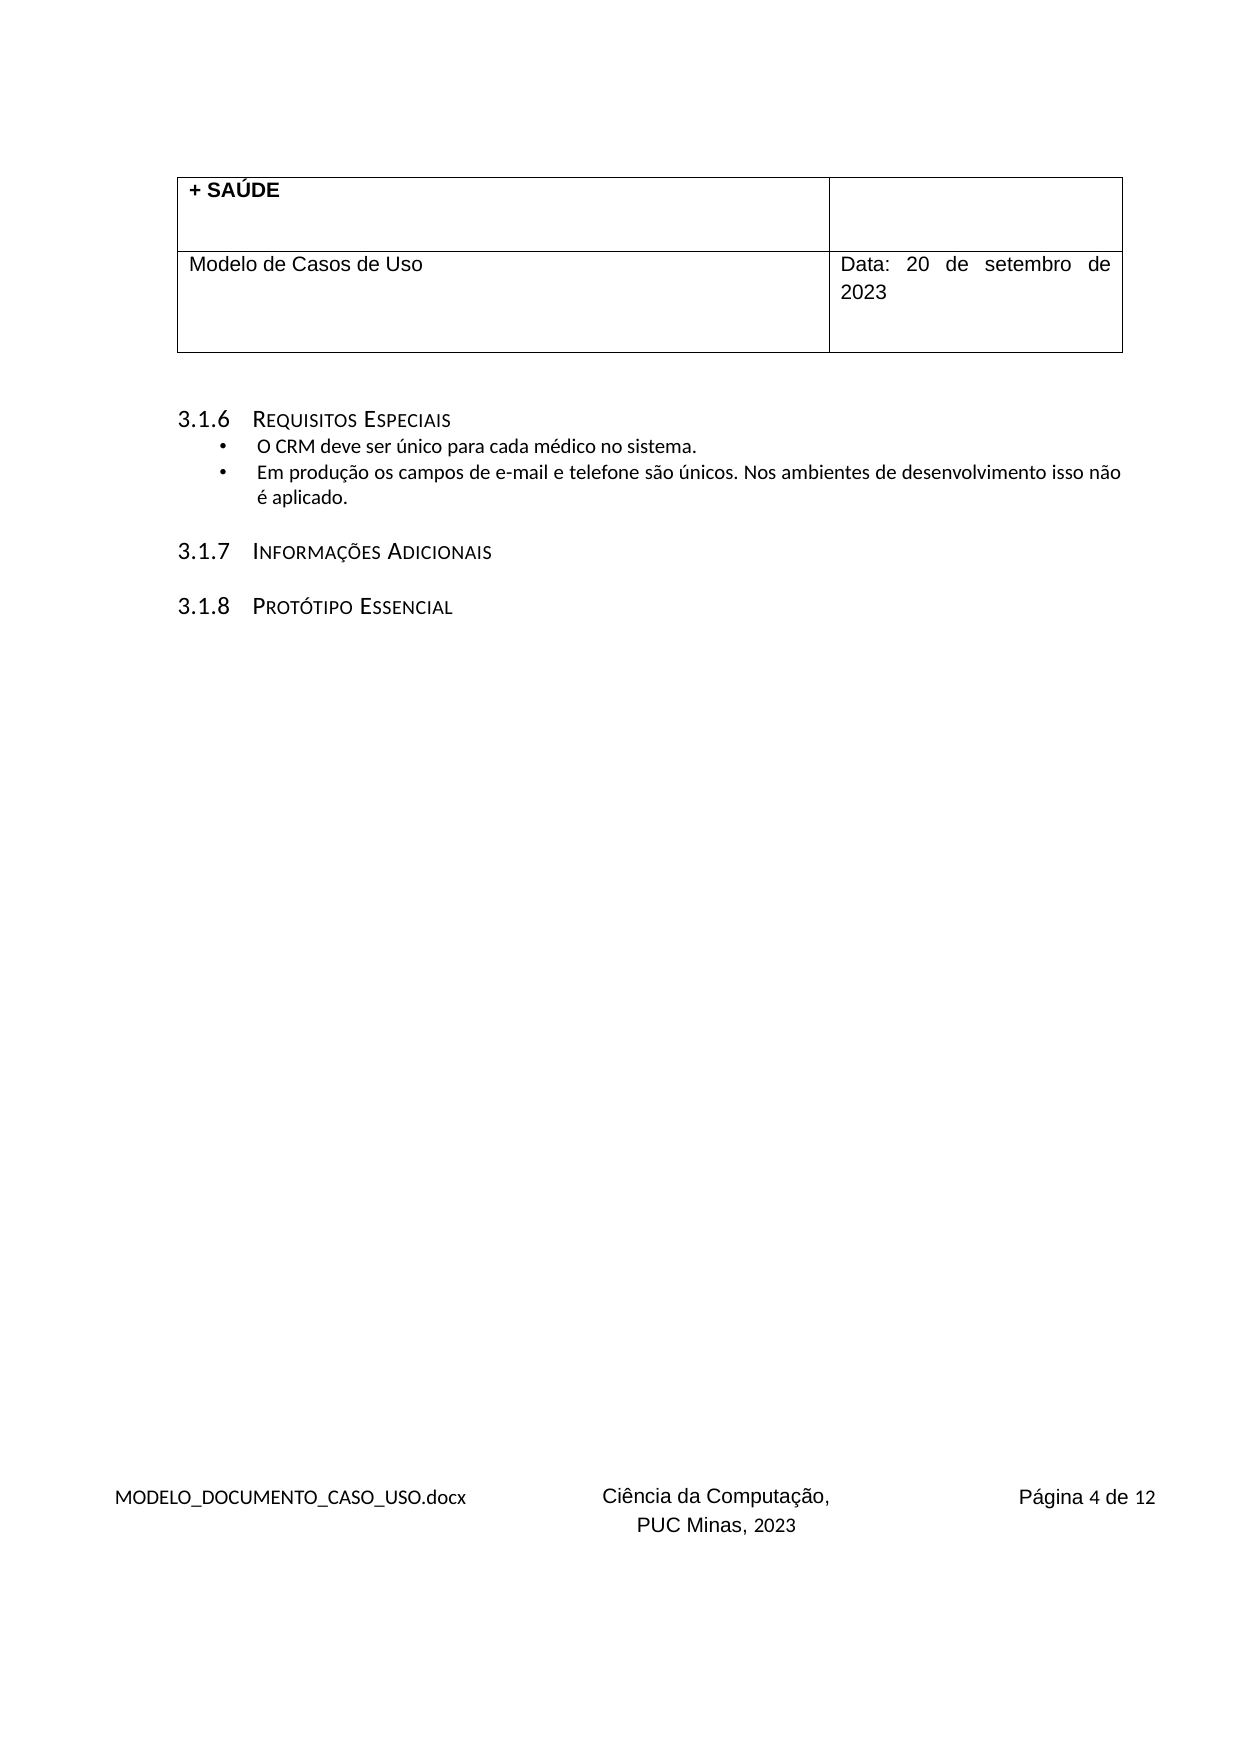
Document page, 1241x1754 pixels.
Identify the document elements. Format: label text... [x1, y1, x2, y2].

list O CRM deve ser único para cada médico no sistema. [219, 433, 1122, 459]
list Em produção os campos de e-mail e telefone são únicos. Nos ambientes de desenvolvimento isso não é aplicado. [219, 459, 1122, 510]
subtitle Protótipo Essencial [177, 590, 1122, 621]
subtitle Requisitos Especiais [177, 403, 1122, 433]
subtitle Informações Adicionais [177, 535, 1122, 565]
